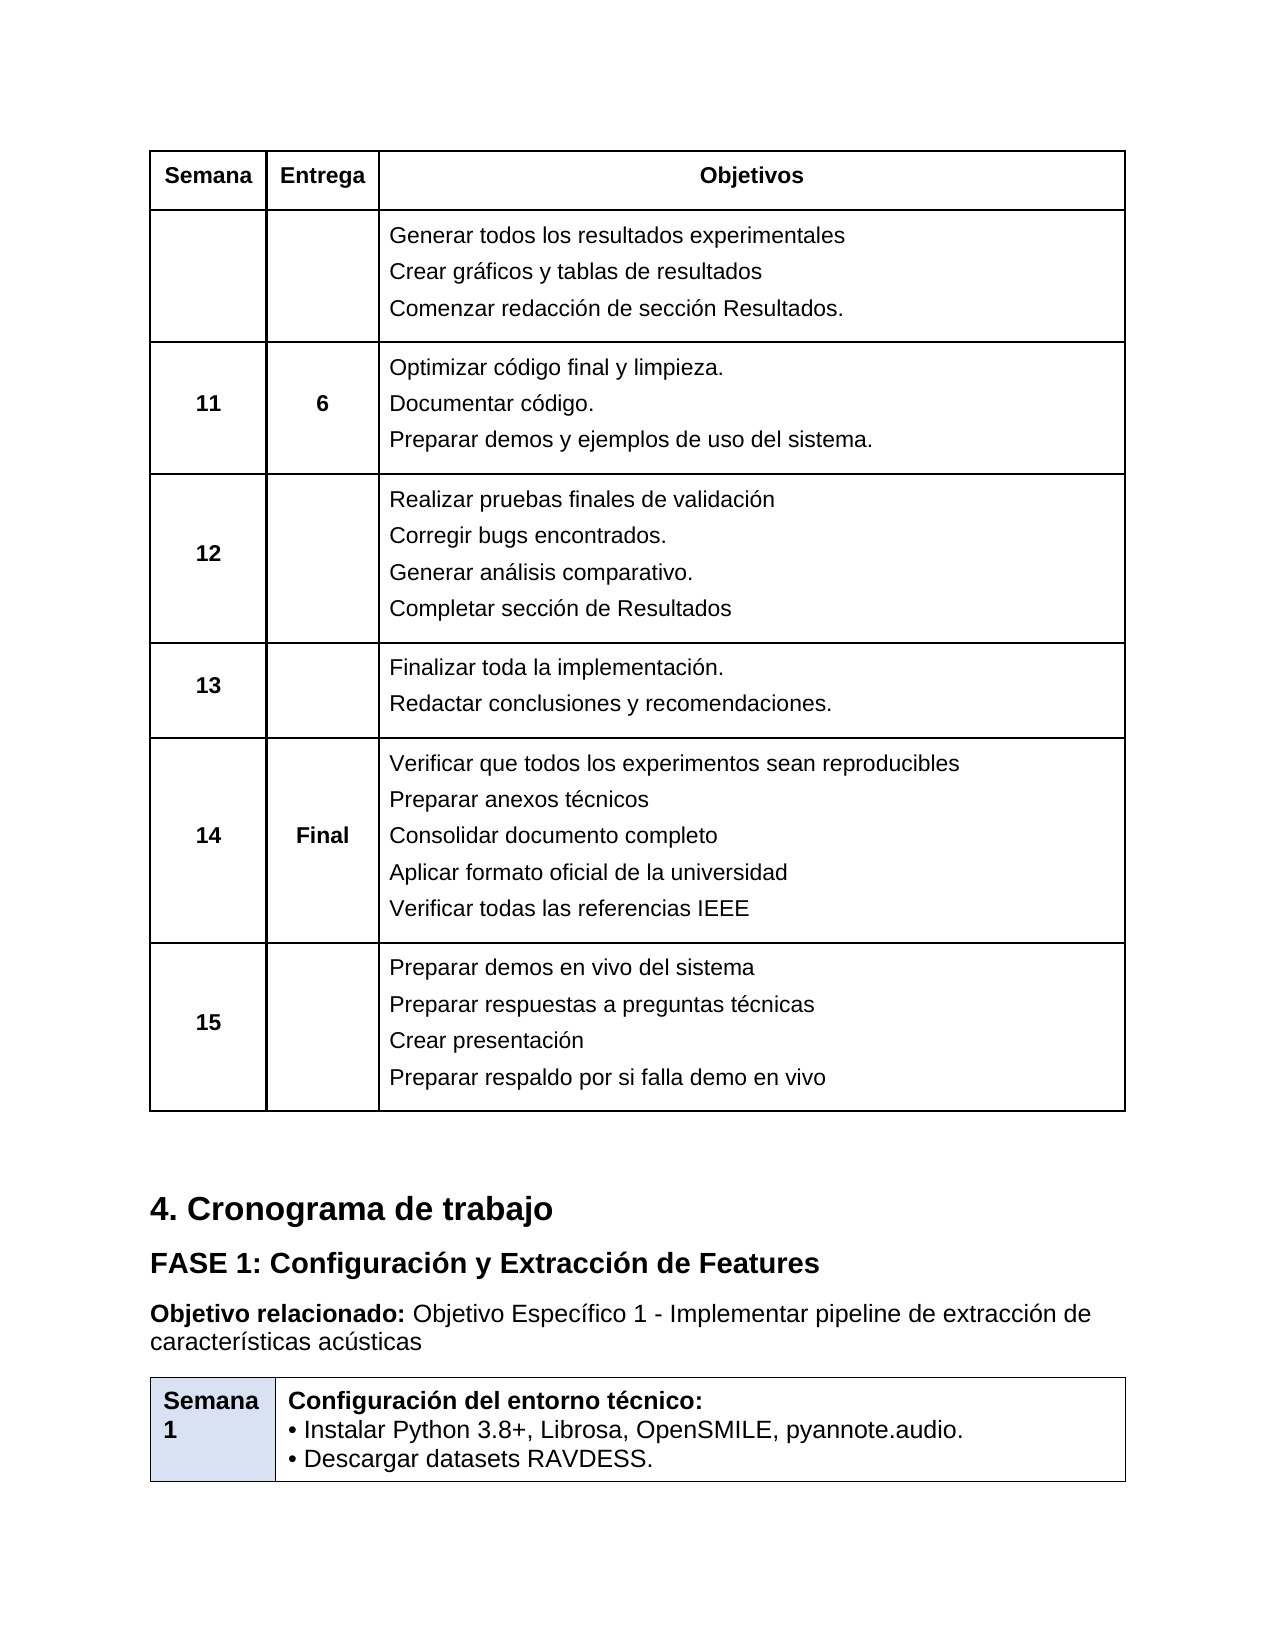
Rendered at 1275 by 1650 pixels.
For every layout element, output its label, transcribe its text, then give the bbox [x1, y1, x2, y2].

table_cell [268, 944, 378, 1110]
table_cell Generar todos los resultados experimentales Crear gráficos y tablas de resultados Comenzar redacción de sección Resultados. [380, 211, 1124, 341]
table_cell 15 [151, 944, 265, 1110]
subtitle FASE 1: Configuración y Extracción de Features [150, 1246, 1125, 1280]
table_cell [151, 211, 265, 341]
table_header Semana 1 [151, 1378, 275, 1481]
table_cell Finalizar toda la implementación. Redactar conclusiones y recomendaciones. [380, 644, 1124, 737]
table_cell [268, 211, 378, 341]
table_cell Preparar demos en vivo del sistema Preparar respuestas a preguntas técnicas Crear presentación Preparar respaldo por si falla demo en vivo [380, 944, 1124, 1110]
text Objetivo relacionado: Objetivo Específico 1 - Implementar pipeline de extracción de características acústicas [150, 1299, 1125, 1356]
table_cell Realizar pruebas finales de validación Corregir bugs encontrados. Generar análisis comparativo. Completar sección de Resultados [380, 475, 1124, 642]
table_cell Verificar que todos los experimentos sean reproducibles Preparar anexos técnicos Consolidar documento completo Aplicar formato oficial de la universidad Verificar todas las referencias IEEE [380, 739, 1124, 942]
table_cell 12 [151, 475, 265, 642]
table_cell [268, 644, 378, 737]
table_cell [268, 475, 378, 642]
table_header Configuración del entorno técnico: • Instalar Python 3.8+, Librosa, OpenSMILE, pyannote.audio. • Descargar datasets RAVDESS. [276, 1378, 1125, 1481]
text 4. Cronograma de trabajo [150, 1189, 1125, 1228]
table_cell Optimizar código final y limpieza. Documentar código. Preparar demos y ejemplos de uso del sistema. [380, 343, 1124, 473]
table_header Semana [151, 152, 265, 209]
table_header Objetivos [380, 152, 1124, 209]
table_cell Final [268, 739, 378, 942]
table_cell 14 [151, 739, 265, 942]
table_header Entrega [268, 152, 378, 209]
table_cell 11 [151, 343, 265, 473]
table_cell 6 [268, 343, 378, 473]
table_cell 13 [151, 644, 265, 737]
